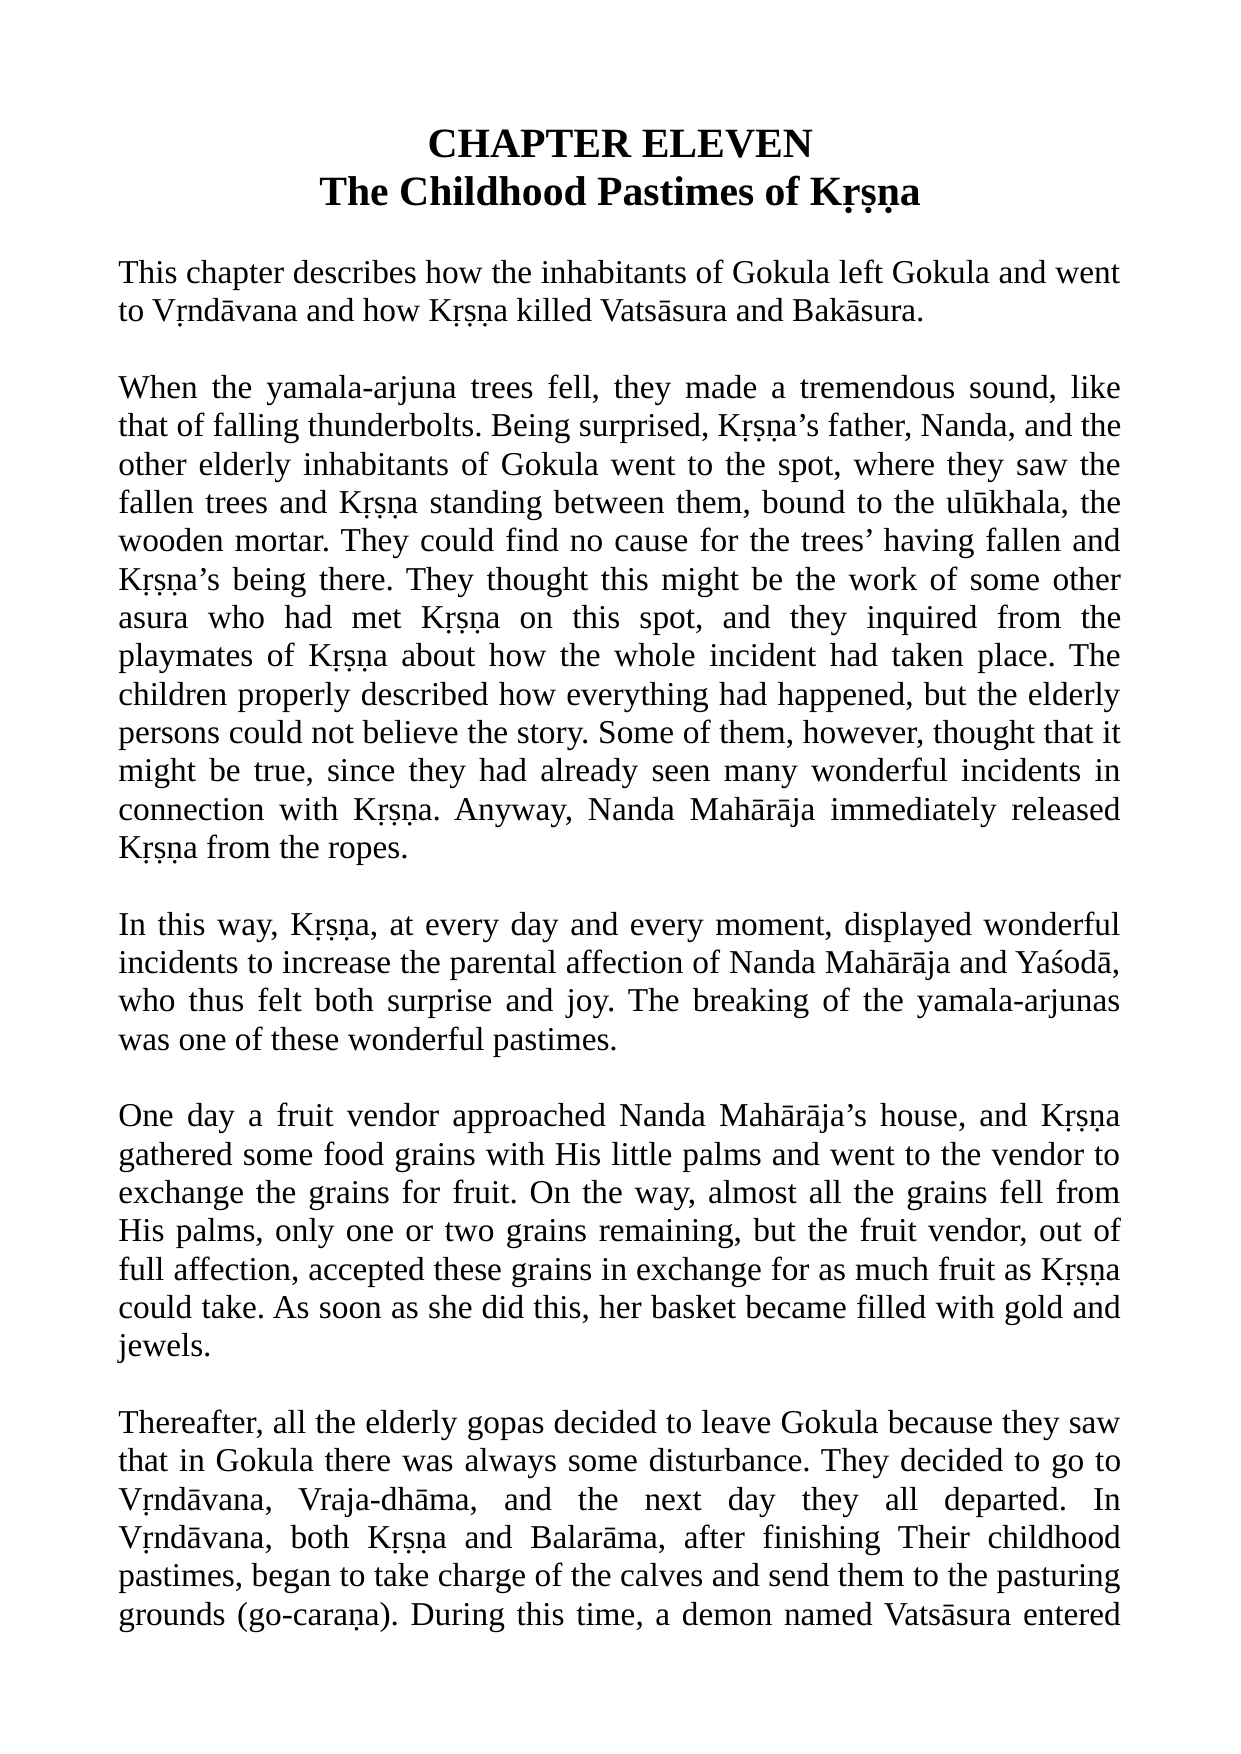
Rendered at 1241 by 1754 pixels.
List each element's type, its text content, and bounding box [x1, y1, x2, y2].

text When the yamala-arjuna trees fell, they made a tremendous sound, like that of falling thunderbolts. Being surprised, Kṛṣṇa’s father, Nanda, and the other elderly inhabitants of Gokula went to the spot, where they saw the fallen trees and Kṛṣṇa standing between them, bound to the ulūkhala, the wooden mortar. They could find no cause for the trees’ having fallen and Kṛṣṇa’s being there. They thought this might be the work of some other asura who had met Kṛṣṇa on this spot, and they inquired from the playmates of Kṛṣṇa about how the whole incident had taken place. The children properly described how everything had happened, but the elderly persons could not believe the story. Some of them, however, thought that it might be true, since they had already seen many wonderful incidents in connection with Kṛṣṇa. Anyway, Nanda Mahārāja immediately released Kṛṣṇa from the ropes. [118, 367, 1122, 866]
text Thereafter, all the elderly gopas decided to leave Gokula because they saw that in Gokula there was always some disturbance. They decided to go to Vṛndāvana, Vraja-dhāma, and the next day they all departed. In Vṛndāvana, both Kṛṣṇa and Balarāma, after finishing Their childhood pastimes, began to take charge of the calves and send them to the pasturing grounds (go-caraṇa). During this time, a demon named Vatsāsura entered [118, 1402, 1122, 1632]
text This chapter describes how the inhabitants of Gokula left Gokula and went to Vṛndāvana and how Kṛṣṇa killed Vatsāsura and Bakāsura. [118, 252, 1122, 329]
text CHAPTER ELEVEN [118, 118, 1122, 166]
text The Childhood Pastimes of Kṛṣṇa [118, 166, 1122, 214]
text In this way, Kṛṣṇa, at every day and every moment, displayed wonderful incidents to increase the parental affection of Nanda Mahārāja and Yaśodā, who thus felt both surprise and joy. The breaking of the yamala-arjunas was one of these wonderful pastimes. [118, 904, 1122, 1057]
text One day a fruit vendor approached Nanda Mahārāja’s house, and Kṛṣṇa gathered some food grains with His little palms and went to the vendor to exchange the grains for fruit. On the way, almost all the grains fell from His palms, only one or two grains remaining, but the fruit vendor, out of full affection, accepted these grains in exchange for as much fruit as Kṛṣṇa could take. As soon as she did this, her basket became filled with gold and jewels. [118, 1096, 1122, 1364]
